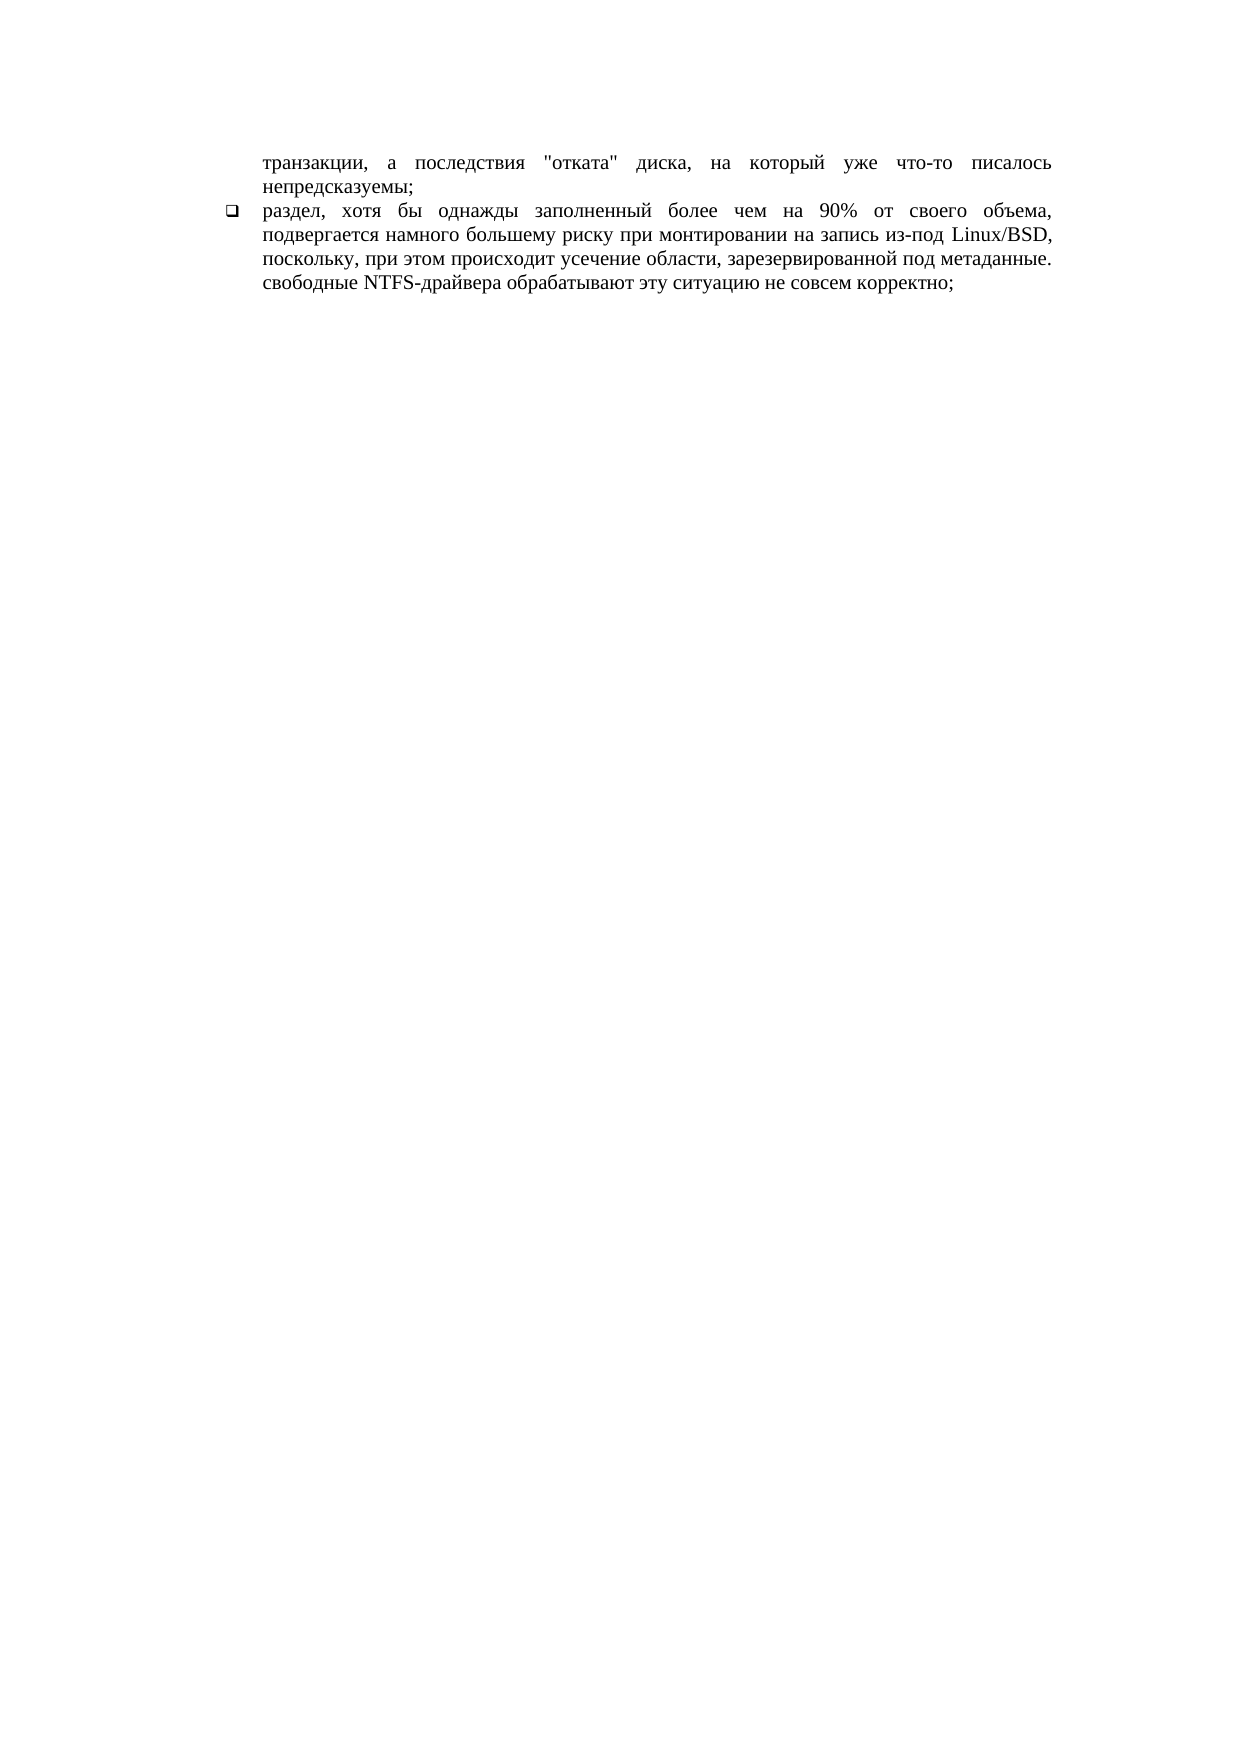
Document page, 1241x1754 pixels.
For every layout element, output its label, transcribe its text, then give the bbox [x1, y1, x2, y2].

list транзакции, а последствия "отката" диска, на который уже что-то писалось непредсказуемы; [225, 150, 1053, 198]
list раздел, хотя бы однажды заполненный более чем на 90% от своего объема, подвергается намного большему риску при монтировании на запись из-под Linux/BSD, поскольку, при этом происходит усечение области, зарезервированной под метаданные. свободные NTFS-драйвера обрабатывают эту ситуацию не совсем корректно; [225, 198, 1053, 294]
